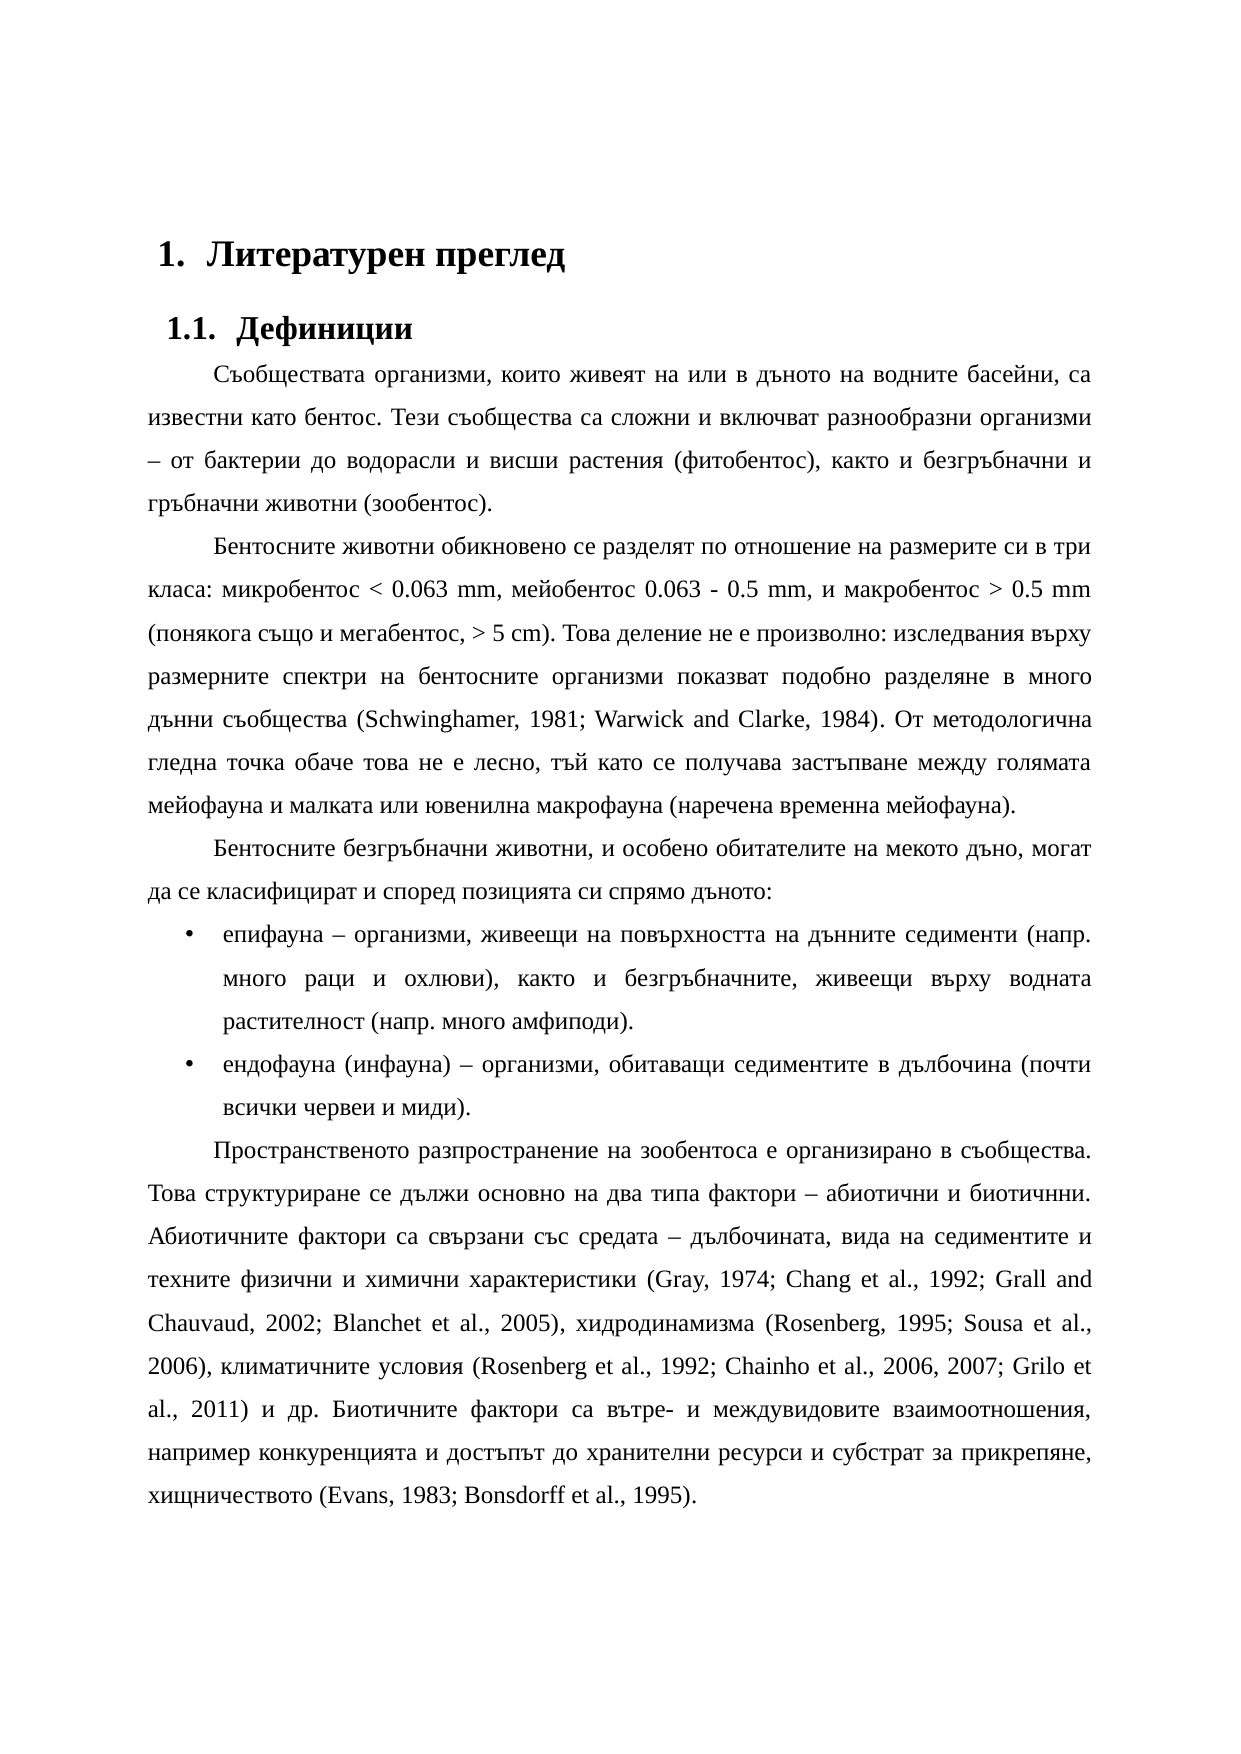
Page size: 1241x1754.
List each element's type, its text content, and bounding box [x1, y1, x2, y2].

subtitle Литературен преглед [185, 232, 1093, 275]
list ендофауна (инфауна) – организми, обитаващи седиментите в дълбочина (почти всички червеи и миди). [185, 1049, 1093, 1121]
text Бентосните животни обикновено се разделят по отношение на размерите си в три класа: микробентос < 0.063 mm, мейобентос 0.063 - 0.5 mm, и макробентос > 0.5 mm (понякога също и мегабентос, > 5 cm). Това деление не е произволно: изследвания върху размерните спектри на бентосните организми показват подобно разделяне в много дънни съобщества (Schwinghamer, 1981; Warwick and Clarke, 1984). От методологична гледна точка обаче това не е лесно, тъй като се получава застъпване между голямата мейофауна и малката или ювенилна макрофауна (наречена временна мейофауна). [148, 531, 1093, 819]
subtitle Дефиниции [224, 308, 1093, 346]
list епифауна – организми, живеещи на повърхността на дънните седименти (напр. много раци и охлюви), както и безгръбначните, живеещи върху водната растителност (напр. много амфиподи). [185, 919, 1093, 1034]
text Пространственото разпространение на зообентоса е организирано в съобщества. Това структуриране се дължи основно на два типа фактори – абиотични и биотичнни. Абиотичните фактори са свързани със средата – дълбочината, вида на седиментите и техните физични и химични характеристики (Gray, 1974; Chang et al., 1992; Grall and Chauvaud, 2002; Blanchet et al., 2005), хидродинамизма (Rosenberg, 1995; Sousa et al., 2006), климатичните условия (Rosenberg et al., 1992; Chainho et al., 2006, 2007; Grilo et al., 2011) и др. Биотичните фактори са вътре- и междувидовите взаимоотношения, например конкуренцията и достъпът до хранителни ресурси и субстрат за прикрепяне, хищничеството (Evans, 1983; Bonsdorff et al., 1995). [148, 1135, 1093, 1509]
text Бентосните безгръбначни животни, и особено обитателите на мекото дъно, могат да се класифицират и според позицията си спрямо дъното: [148, 833, 1093, 905]
text Съобществата организми, които живеят на или в дъното на водните басейни, са известни като бентос. Тези съобщества са сложни и включват разнообразни организми – от бактерии до водорасли и висши растения (фитобентос), както и безгръбначни и гръбначни животни (зообентос). [148, 359, 1093, 517]
